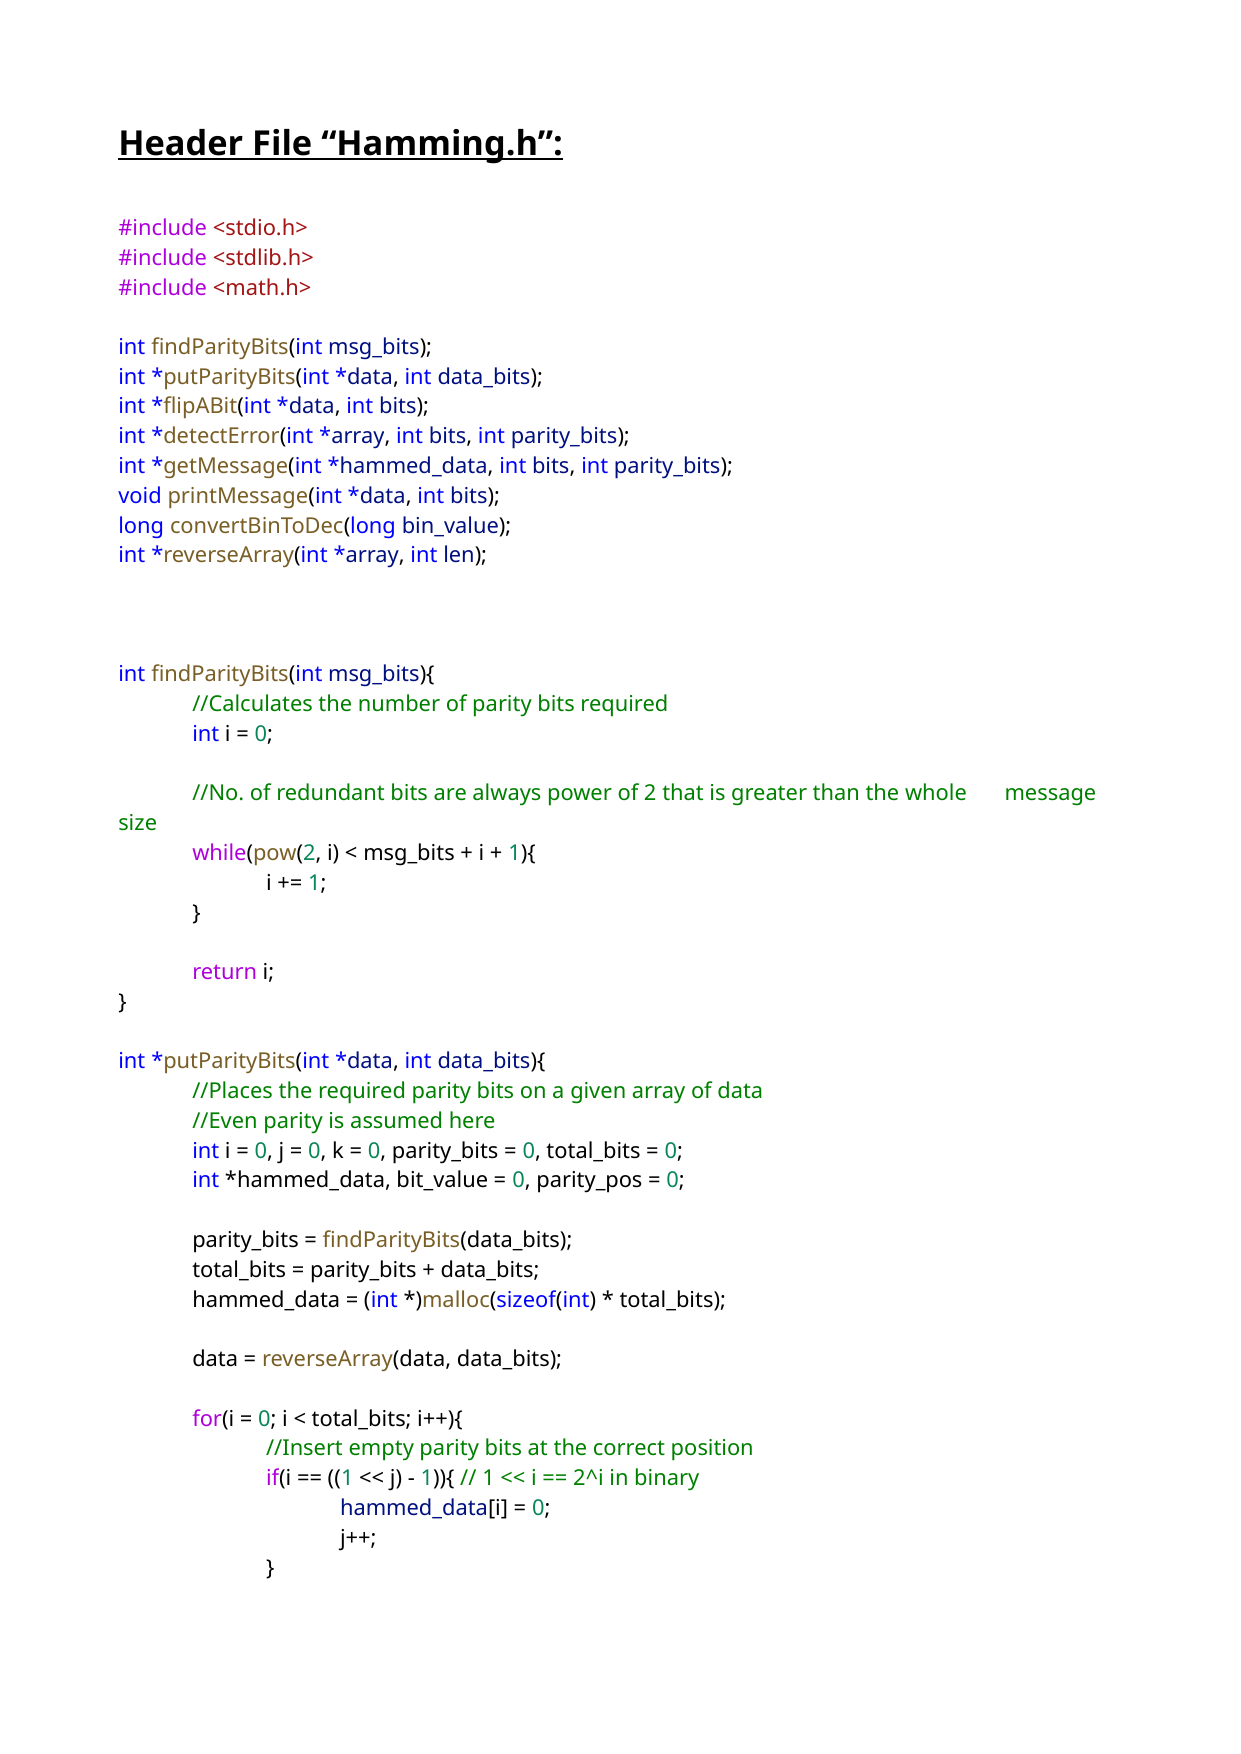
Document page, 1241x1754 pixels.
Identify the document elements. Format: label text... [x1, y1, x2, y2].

text int *getMessage(int *hammed_data, int bits, int parity_bits); [118, 450, 1122, 480]
text if(i == ((1 << j) - 1)){ // 1 << i == 2^i in binary [192, 1462, 1122, 1492]
text parity_bits = findParityBits(data_bits); [192, 1224, 1122, 1254]
text int i = 0; [118, 718, 1122, 748]
text int findParityBits(int msg_bits); [118, 331, 1122, 361]
text data = reverseArray(data, data_bits); [192, 1343, 1122, 1373]
text int *reverseArray(int *array, int len); [118, 539, 1122, 569]
text int *flipABit(int *data, int bits); [118, 391, 1122, 420]
text //Even parity is assumed here [192, 1105, 1122, 1135]
text int *hammed_data, bit_value = 0, parity_pos = 0; [192, 1164, 1122, 1194]
text int findParityBits(int msg_bits){ [118, 658, 1122, 688]
text Header File “Hamming.h”: [118, 118, 1122, 165]
text i += 1; [118, 867, 1122, 897]
text void printMessage(int *data, int bits); [118, 480, 1122, 510]
text } [118, 986, 1122, 1016]
text while(pow(2, i) < msg_bits + i + 1){ [118, 837, 1122, 867]
text #include <math.h> [118, 271, 1122, 301]
text //Places the required parity bits on a given array of data [192, 1075, 1122, 1105]
text //No. of redundant bits are always power of 2 that is greater than the whole message size [118, 777, 1122, 837]
text int *putParityBits(int *data, int data_bits); [118, 361, 1122, 391]
text hammed_data[i] = 0; [192, 1492, 1122, 1522]
text #include <stdlib.h> [118, 242, 1122, 271]
text } [118, 897, 1122, 926]
text int i = 0, j = 0, k = 0, parity_bits = 0, total_bits = 0; [192, 1135, 1122, 1164]
text int *putParityBits(int *data, int data_bits){ [118, 1045, 1122, 1075]
text j++; [192, 1522, 1122, 1551]
text //Insert empty parity bits at the correct position [192, 1432, 1122, 1462]
text //Calculates the number of parity bits required [118, 688, 1122, 718]
text for(i = 0; i < total_bits; i++){ [192, 1402, 1122, 1432]
text long convertBinToDec(long bin_value); [118, 510, 1122, 539]
text int *detectError(int *array, int bits, int parity_bits); [118, 420, 1122, 450]
text return i; [118, 956, 1122, 986]
text #include <stdio.h> [118, 212, 1122, 242]
text total_bits = parity_bits + data_bits; [192, 1254, 1122, 1283]
text hammed_data = (int *)malloc(sizeof(int) * total_bits); [192, 1283, 1122, 1313]
text } [192, 1551, 1122, 1581]
